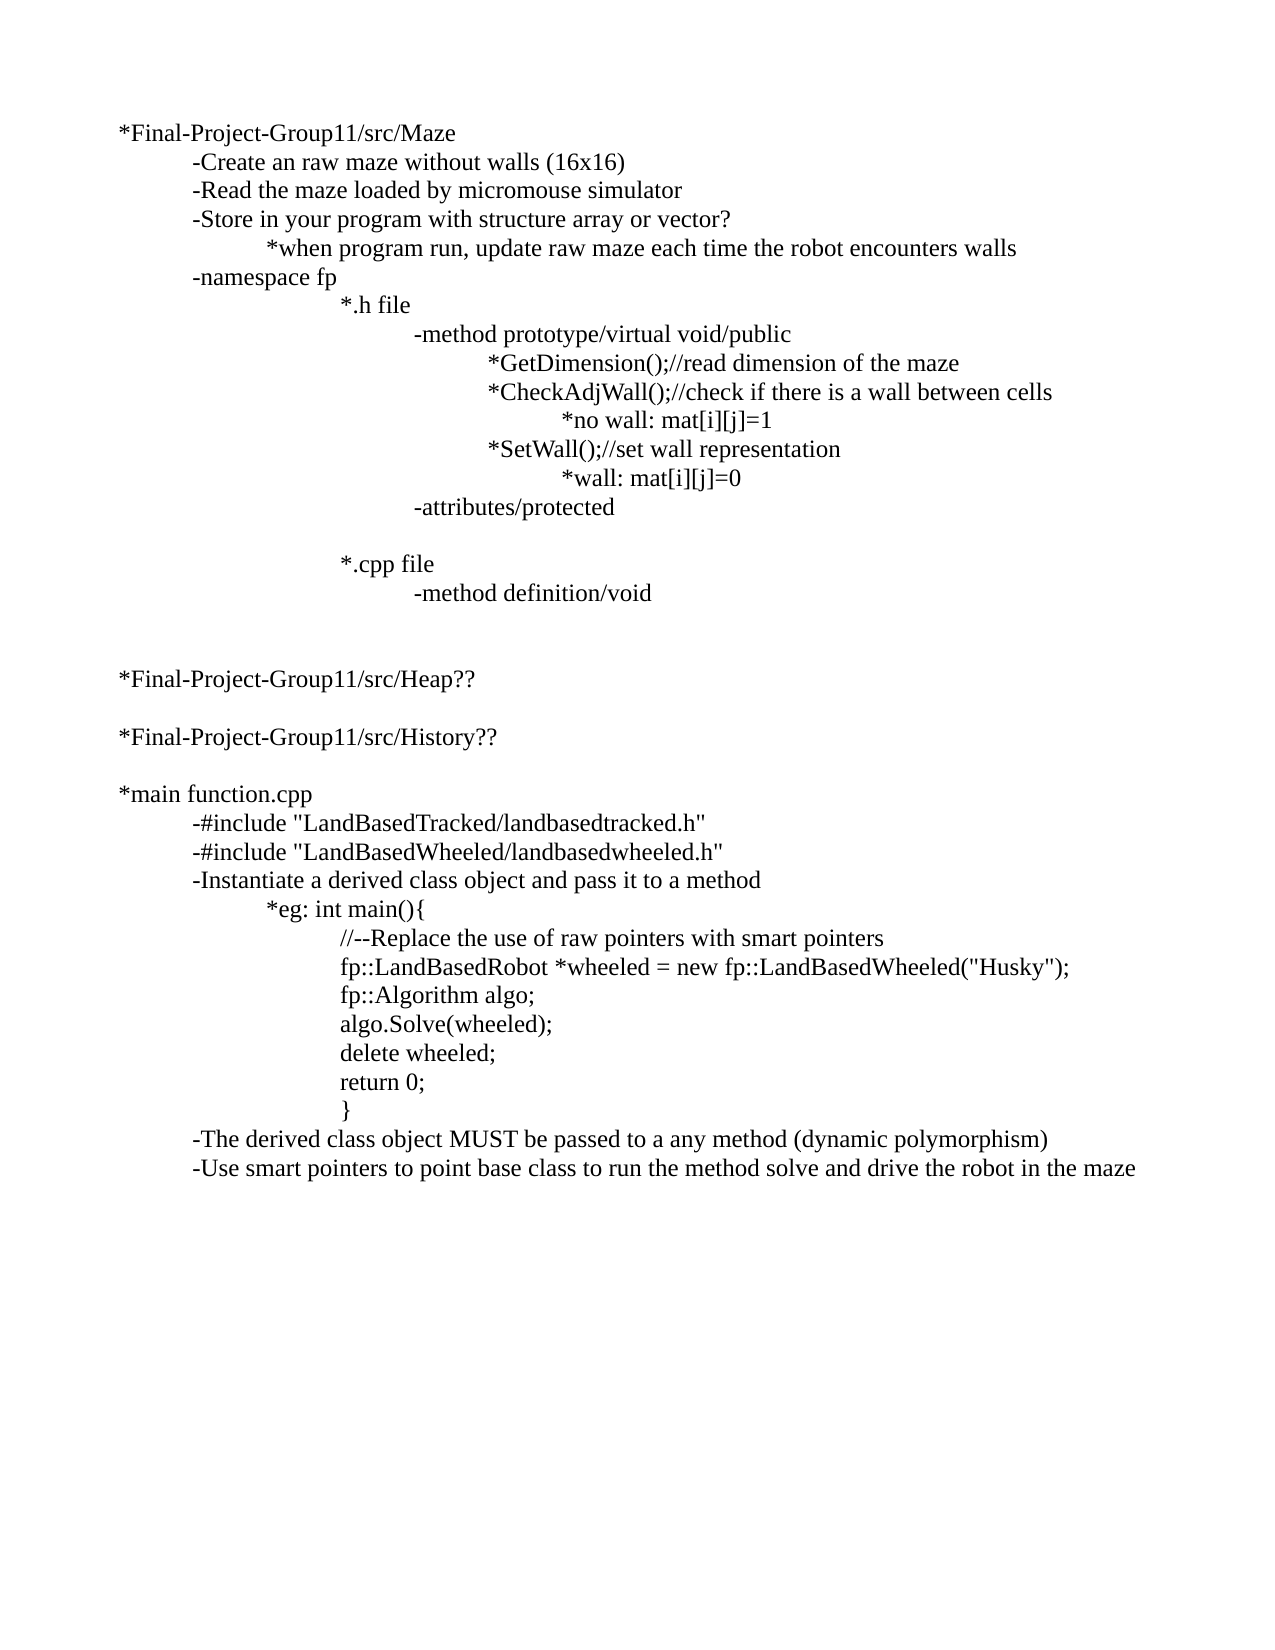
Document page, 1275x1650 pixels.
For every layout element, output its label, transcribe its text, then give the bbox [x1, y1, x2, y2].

text -Instantiate a derived class object and pass it to a method [118, 866, 1157, 894]
text algo.Solve(wheeled); [118, 1009, 1157, 1038]
text -attributes/protected [118, 492, 1157, 521]
text -#include "LandBasedWheeled/landbasedwheeled.h" [118, 837, 1157, 866]
text -method definition/void [118, 578, 1157, 607]
text -#include "LandBasedTracked/landbasedtracked.h" [118, 808, 1157, 837]
text } [118, 1096, 1157, 1124]
text -The derived class object MUST be passed to a any method (dynamic polymorphism) [118, 1124, 1157, 1153]
text *GetDimension();//read dimension of the maze [118, 348, 1157, 377]
text -namespace fp [118, 262, 1157, 291]
text //--Replace the use of raw pointers with smart pointers [118, 923, 1157, 952]
text *.h file [118, 291, 1157, 319]
text *wall: mat[i][j]=0 [118, 463, 1157, 492]
text *main function.cpp [118, 779, 1157, 808]
text fp::LandBasedRobot *wheeled = new fp::LandBasedWheeled("Husky"); [118, 952, 1157, 981]
text -Read the maze loaded by micromouse simulator [118, 176, 1157, 204]
text *SetWall();//set wall representation [118, 434, 1157, 463]
text *CheckAdjWall();//check if there is a wall between cells [118, 377, 1157, 406]
text delete wheeled; [118, 1038, 1157, 1067]
text *Final-Project-Group11/src/Maze [118, 118, 1157, 147]
text *.cpp file [118, 549, 1157, 578]
text -Use smart pointers to point base class to run the method solve and drive the robot in the maze [118, 1153, 1157, 1182]
text -Create an raw maze without walls (16x16) [118, 147, 1157, 176]
text -Store in your program with structure array or vector? [118, 204, 1157, 233]
text return 0; [118, 1067, 1157, 1096]
text fp::Algorithm algo; [118, 981, 1157, 1009]
text *Final-Project-Group11/src/History?? [118, 722, 1157, 751]
text *eg: int main(){ [118, 894, 1157, 923]
text *when program run, update raw maze each time the robot encounters walls [118, 233, 1157, 262]
text -method prototype/virtual void/public [118, 319, 1157, 348]
text *no wall: mat[i][j]=1 [118, 406, 1157, 434]
text *Final-Project-Group11/src/Heap?? [118, 664, 1157, 693]
